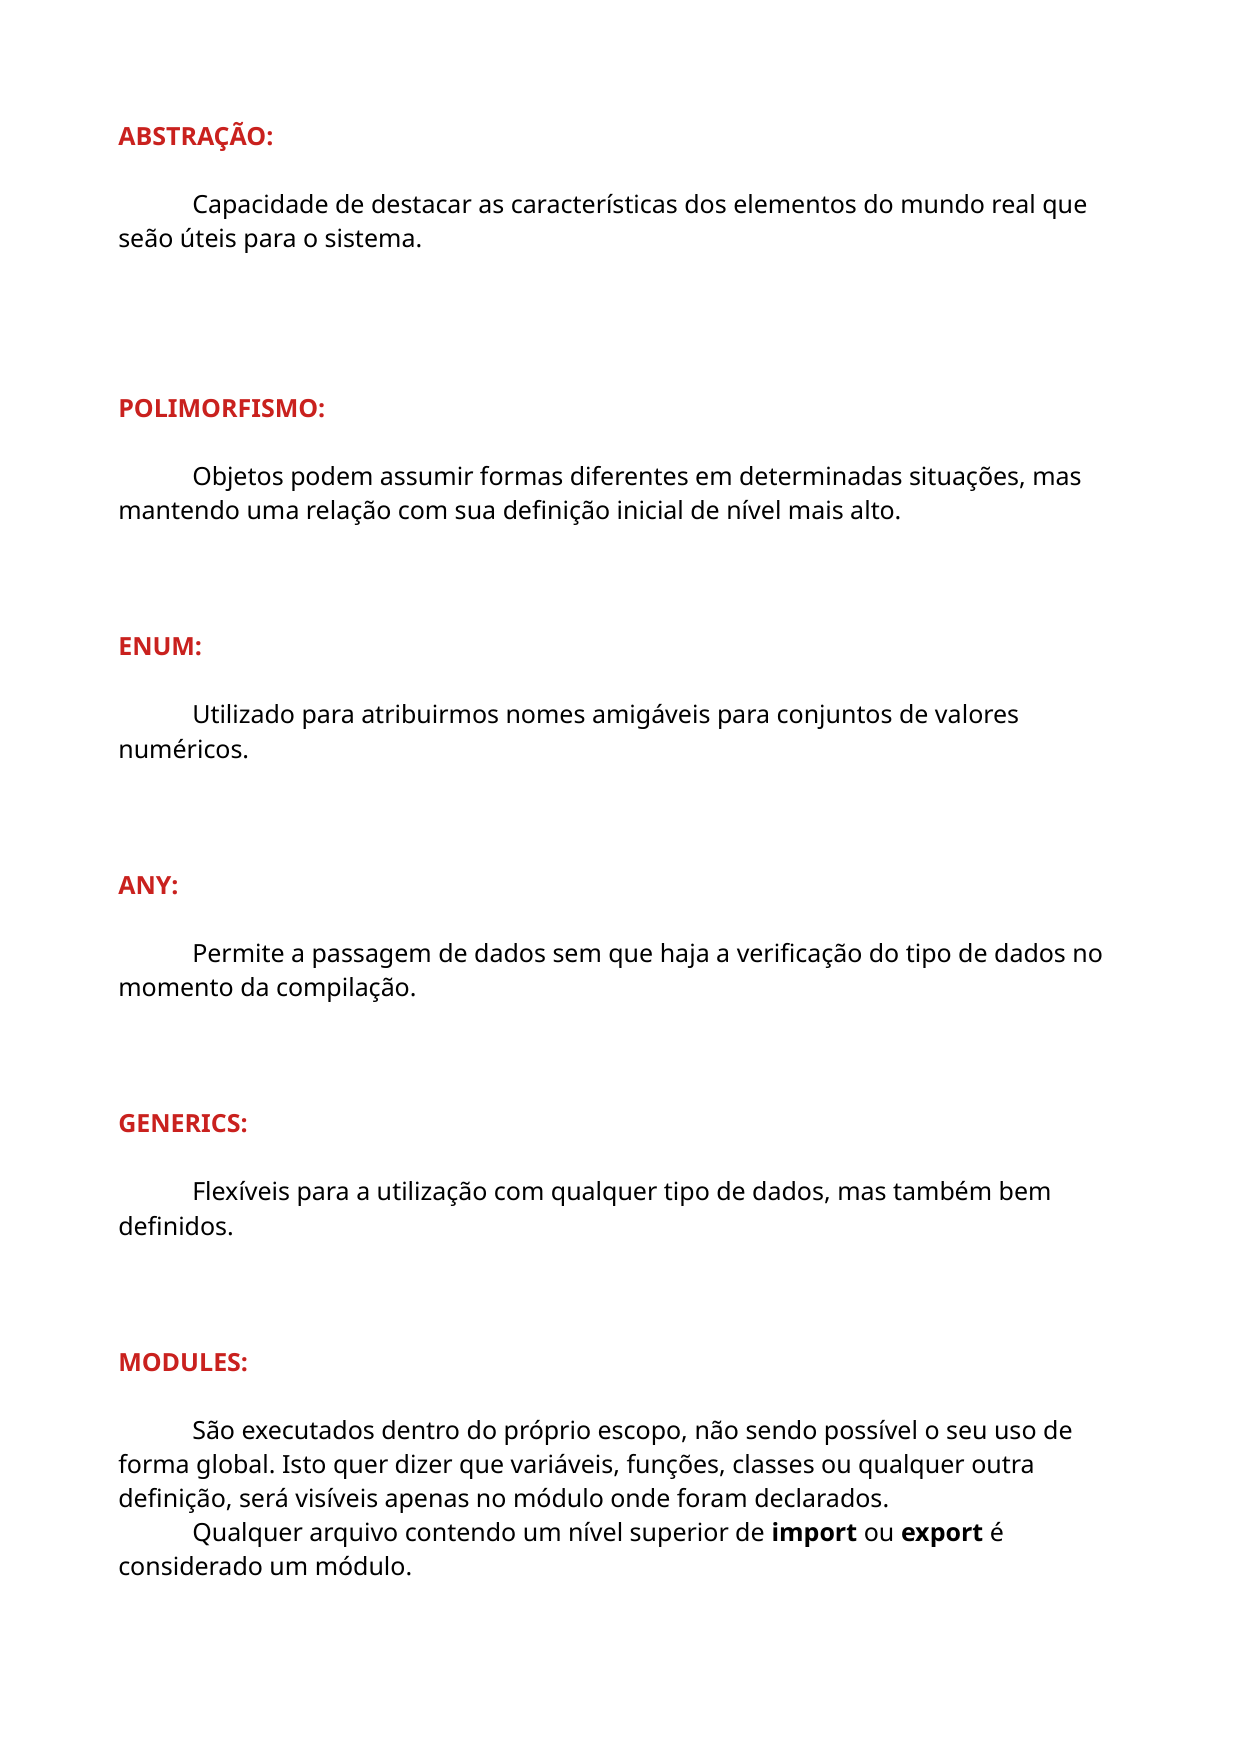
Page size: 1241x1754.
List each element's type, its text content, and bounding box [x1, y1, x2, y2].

text ABSTRAÇÃO: [118, 118, 1122, 152]
text GENERICS: [118, 1106, 1122, 1140]
text Permite a passagem de dados sem que haja a verificação do tipo de dados no momento da compilação. [118, 936, 1122, 1004]
text POLIMORFISMO: [118, 391, 1122, 425]
text Objetos podem assumir formas diferentes em determinadas situações, mas mantendo uma relação com sua definição inicial de nível mais alto. [118, 459, 1122, 527]
text MODULES: [118, 1344, 1122, 1378]
text Flexíveis para a utilização com qualquer tipo de dados, mas também bem definidos. [118, 1174, 1122, 1242]
text Capacidade de destacar as características dos elementos do mundo real que seão úteis para o sistema. [118, 186, 1122, 254]
text Qualquer arquivo contendo um nível superior de import ou export é considerado um módulo. [118, 1515, 1122, 1583]
text ENUM: [118, 629, 1122, 663]
text Utilizado para atribuirmos nomes amigáveis para conjuntos de valores numéricos. [118, 697, 1122, 765]
text São executados dentro do próprio escopo, não sendo possível o seu uso de forma global. Isto quer dizer que variáveis, funções, classes ou qualquer outra definição, será visíveis apenas no módulo onde foram declarados. [118, 1412, 1122, 1515]
text ANY: [118, 867, 1122, 902]
